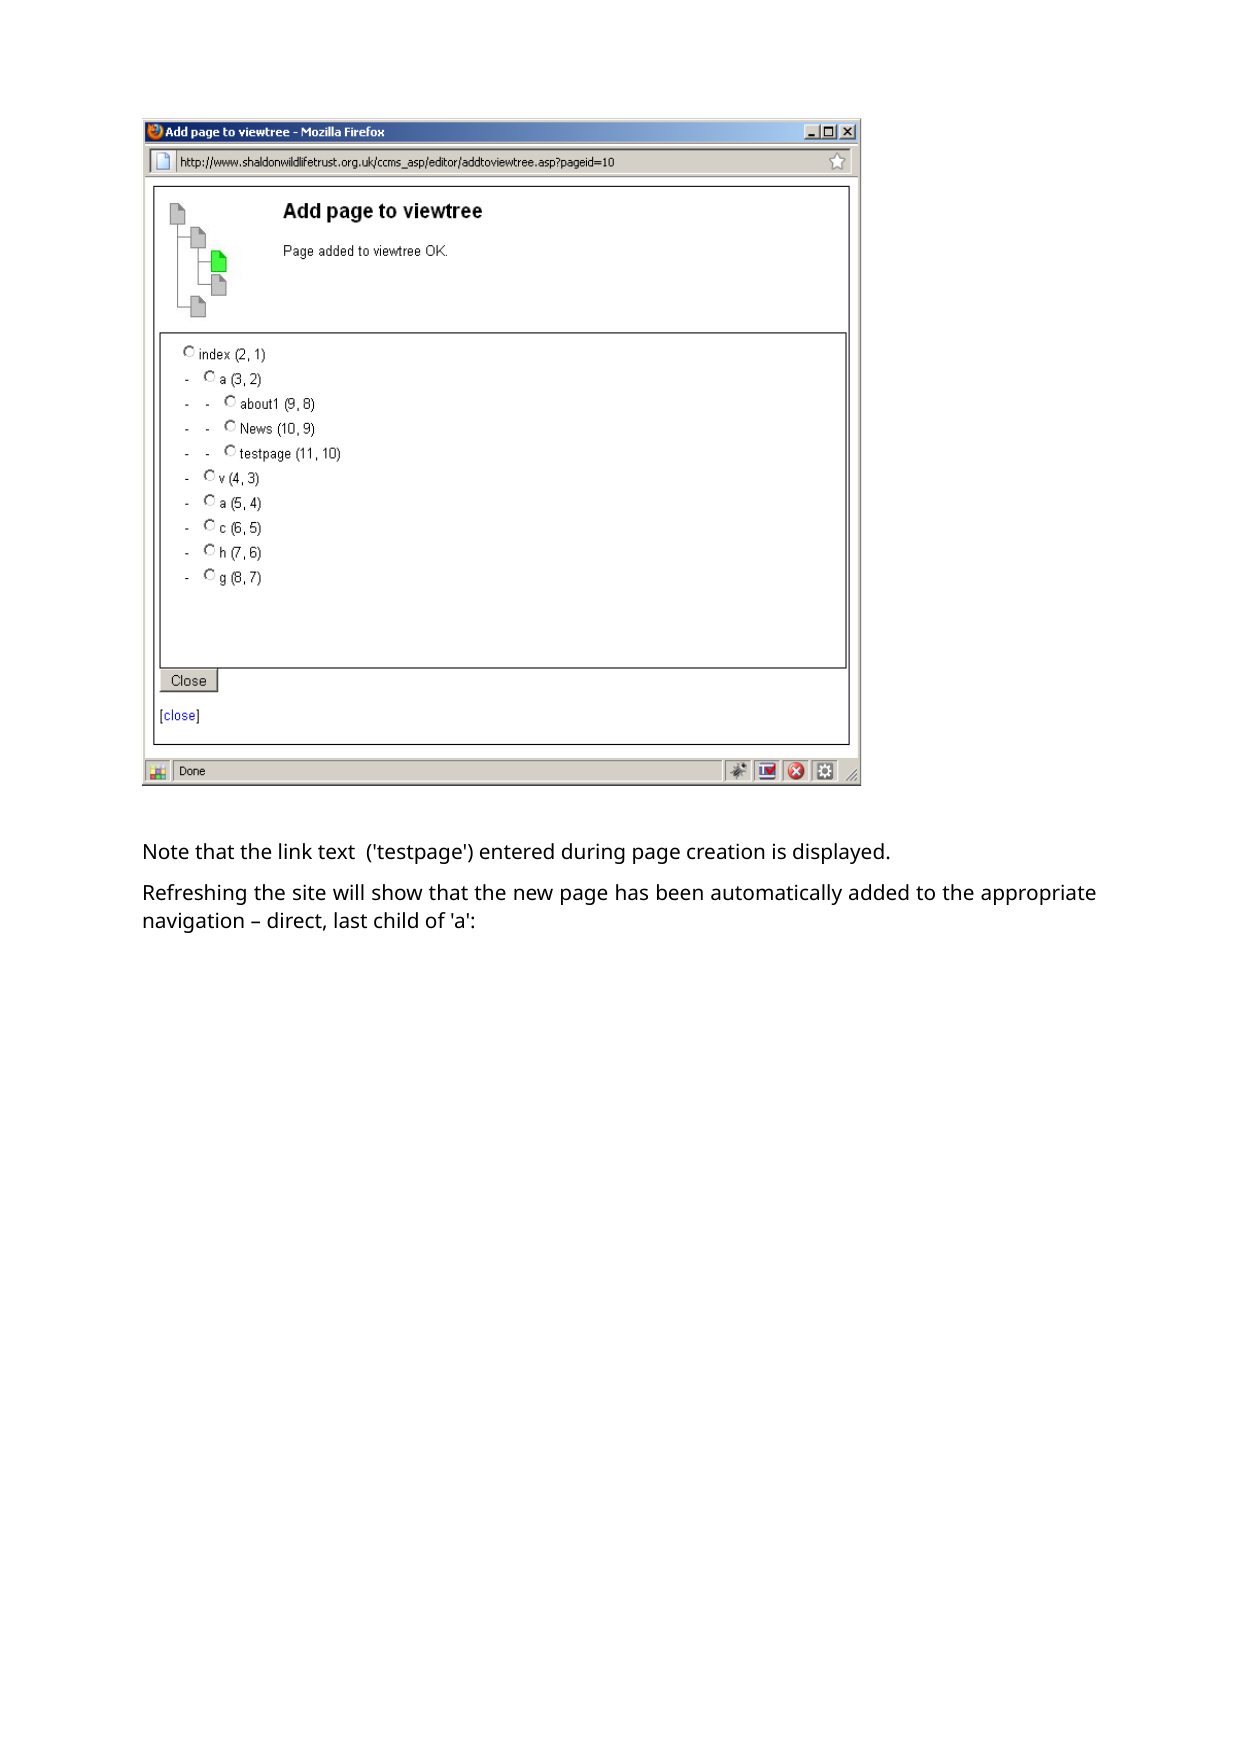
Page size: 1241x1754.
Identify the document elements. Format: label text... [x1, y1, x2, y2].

text Refreshing the site will show that the new page has been automatically added to the appropriate navigation – direct, last child of 'a': [142, 878, 1098, 934]
picture [141, 118, 862, 786]
text Note that the link text ('testpage') entered during page creation is displayed. [142, 837, 1098, 866]
